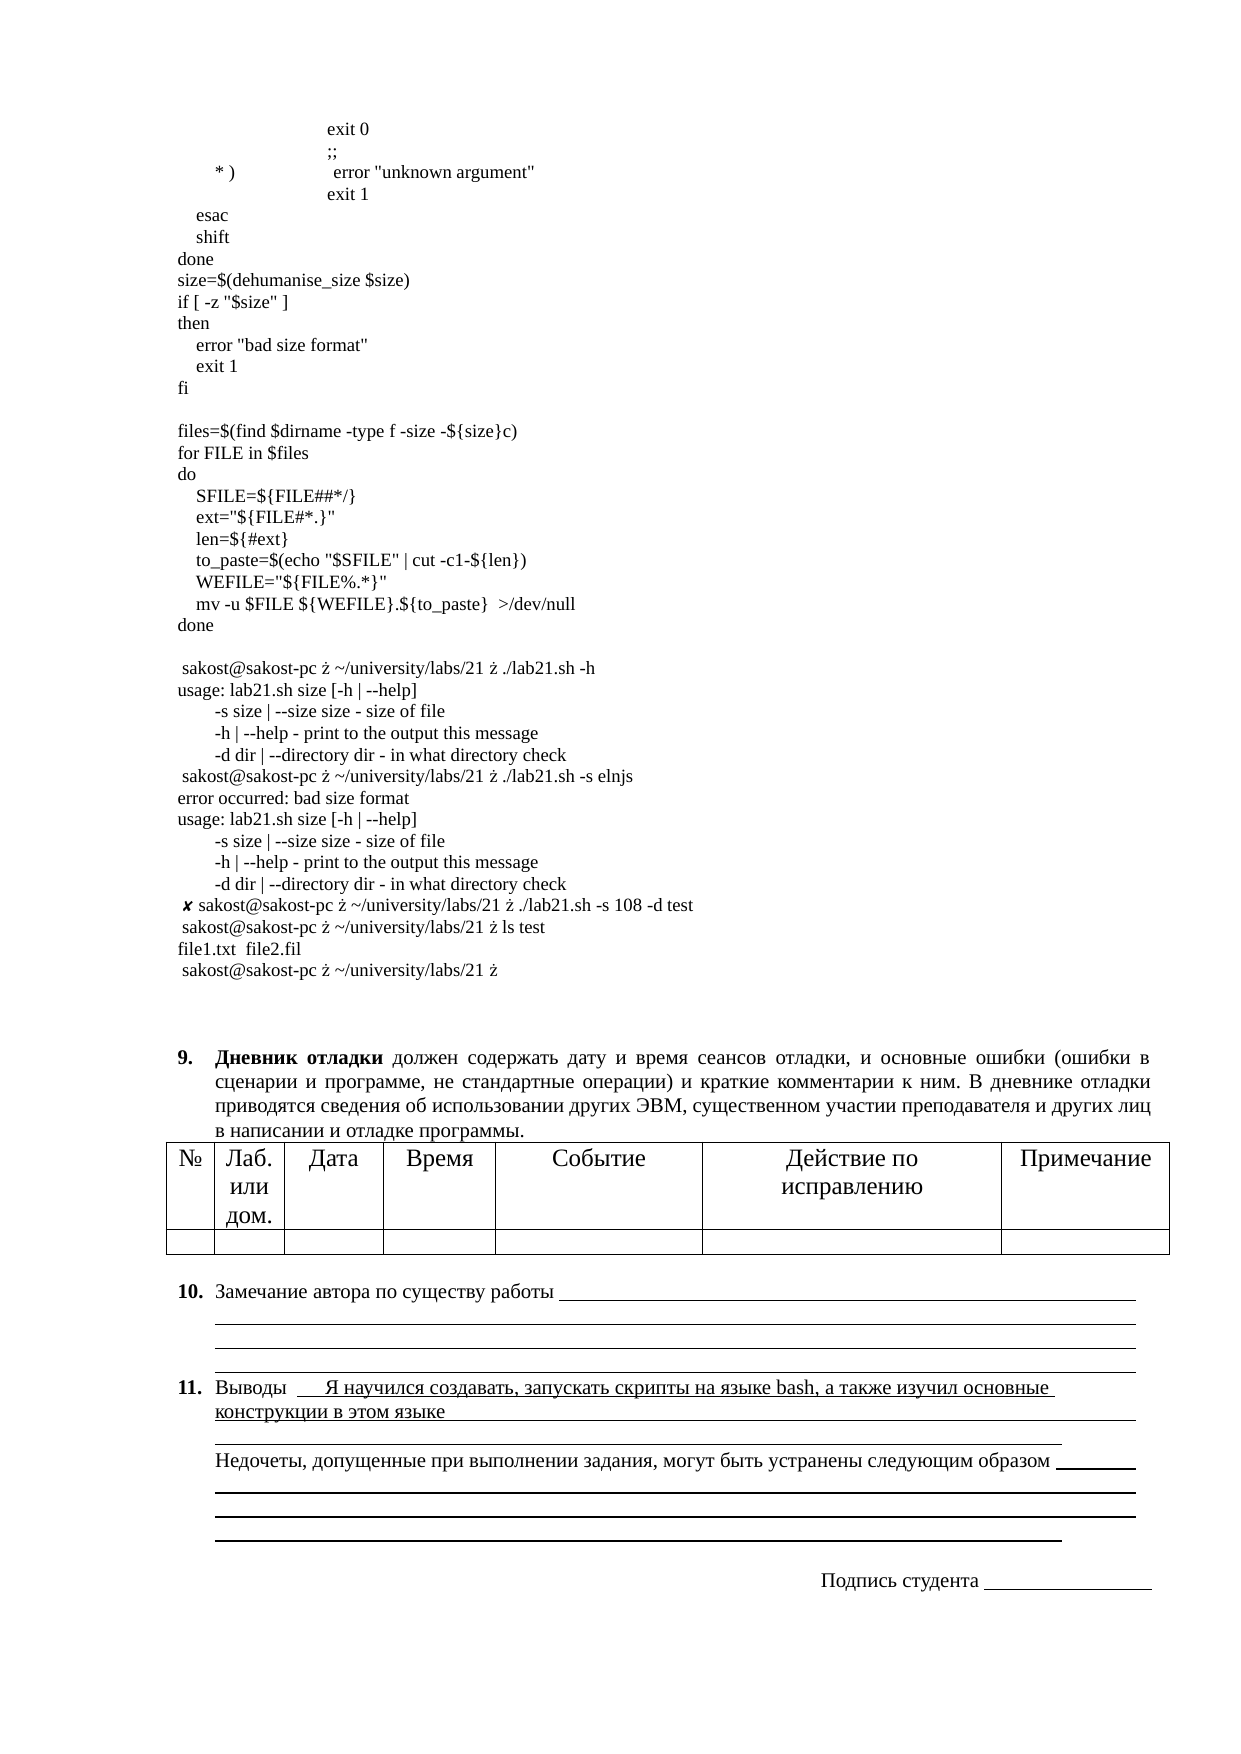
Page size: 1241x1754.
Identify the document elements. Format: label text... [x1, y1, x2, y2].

text * ) error "unknown argument" [177, 161, 1152, 183]
text SFILE=${FILE##*/} [177, 485, 1152, 506]
text error occurred: bad size format [177, 787, 1152, 808]
text size=$(dehumanise_size $size) [177, 269, 1152, 291]
text ext="${FILE#*.}" [177, 506, 1152, 528]
table_header Лаб. или дом. [215, 1143, 284, 1229]
text fi [177, 377, 1152, 398]
table_header Событие [496, 1143, 702, 1229]
text Недочеты, допущенные при выполнении задания, могут быть устранены следующим образом [215, 1447, 1152, 1544]
text ;; [177, 140, 1152, 161]
text esac [177, 204, 1152, 226]
text -h | --help - print to the output this message [177, 722, 1152, 743]
list Выводы Я научился создавать, запускать скрипты на языке bash, а также изучил основные конструкции в этом языке [177, 1375, 1152, 1447]
text -s size | --size size - size of file [177, 700, 1152, 722]
text exit 1 [177, 355, 1152, 377]
text if [ -z "$size" ] [177, 291, 1152, 312]
text -d dir | --directory dir - in what directory check [177, 873, 1152, 894]
text sakost@sakost-pc  ~/university/labs/21  ./lab21.sh -h [177, 657, 1152, 679]
table_cell [703, 1230, 1001, 1254]
text done [177, 247, 1152, 269]
text shift [177, 226, 1152, 247]
table_cell [496, 1230, 702, 1254]
text len=${#ext} [177, 528, 1152, 549]
table_cell [285, 1230, 383, 1254]
text then [177, 312, 1152, 334]
text done [177, 614, 1152, 636]
table_cell [384, 1230, 495, 1254]
text to_paste=$(echo "$SFILE" | cut -c1-${len}) [177, 549, 1152, 571]
table_header Дата [285, 1143, 383, 1229]
text usage: lab21.sh size [-h | --help] [177, 679, 1152, 700]
text error "bad size format" [177, 334, 1152, 355]
text exit 0 [177, 118, 1152, 140]
text sakost@sakost-pc  ~/university/labs/21  [177, 959, 1152, 981]
table_header Время [384, 1143, 495, 1229]
table_header Примечание [1002, 1143, 1169, 1229]
table_cell [167, 1230, 214, 1254]
text ✘ sakost@sakost-pc  ~/university/labs/21  ./lab21.sh -s 108 -d test [177, 894, 1152, 916]
text WEFILE="${FILE%.*}" [177, 571, 1152, 592]
text -s size | --size size - size of file [177, 830, 1152, 851]
text do [177, 463, 1152, 485]
text for FILE in $files [177, 442, 1152, 463]
list Замечание автора по существу работы [177, 1279, 1152, 1375]
text -d dir | --directory dir - in what directory check [177, 743, 1152, 765]
text -h | --help - print to the output this message [177, 851, 1152, 873]
text Подпись студента [215, 1568, 1152, 1592]
text usage: lab21.sh size [-h | --help] [177, 808, 1152, 830]
table_header № [167, 1143, 214, 1229]
table_header Действие по исправлению [703, 1143, 1001, 1229]
text mv -u $FILE ${WEFILE}.${to_paste} >/dev/null [177, 592, 1152, 614]
list Дневник отладки должен содержать дату и время сеансов отладки, и основные ошибки (ошибки в сценарии и программе, не стандартные операции) и краткие комментарии к ним. В дневнике отладки приводятся сведения об использовании других ЭВМ, существенном участии преподавателя и других лиц в написании и отладке программы. [177, 1045, 1152, 1142]
text file1.txt file2.fil [177, 937, 1152, 959]
text sakost@sakost-pc  ~/university/labs/21  ./lab21.sh -s elnjs [177, 765, 1152, 787]
table_cell [1002, 1230, 1169, 1254]
text sakost@sakost-pc  ~/university/labs/21  ls test [177, 916, 1152, 937]
text exit 1 [177, 183, 1152, 204]
table_cell [215, 1230, 284, 1254]
text files=$(find $dirname -type f -size -${size}c) [177, 420, 1152, 442]
